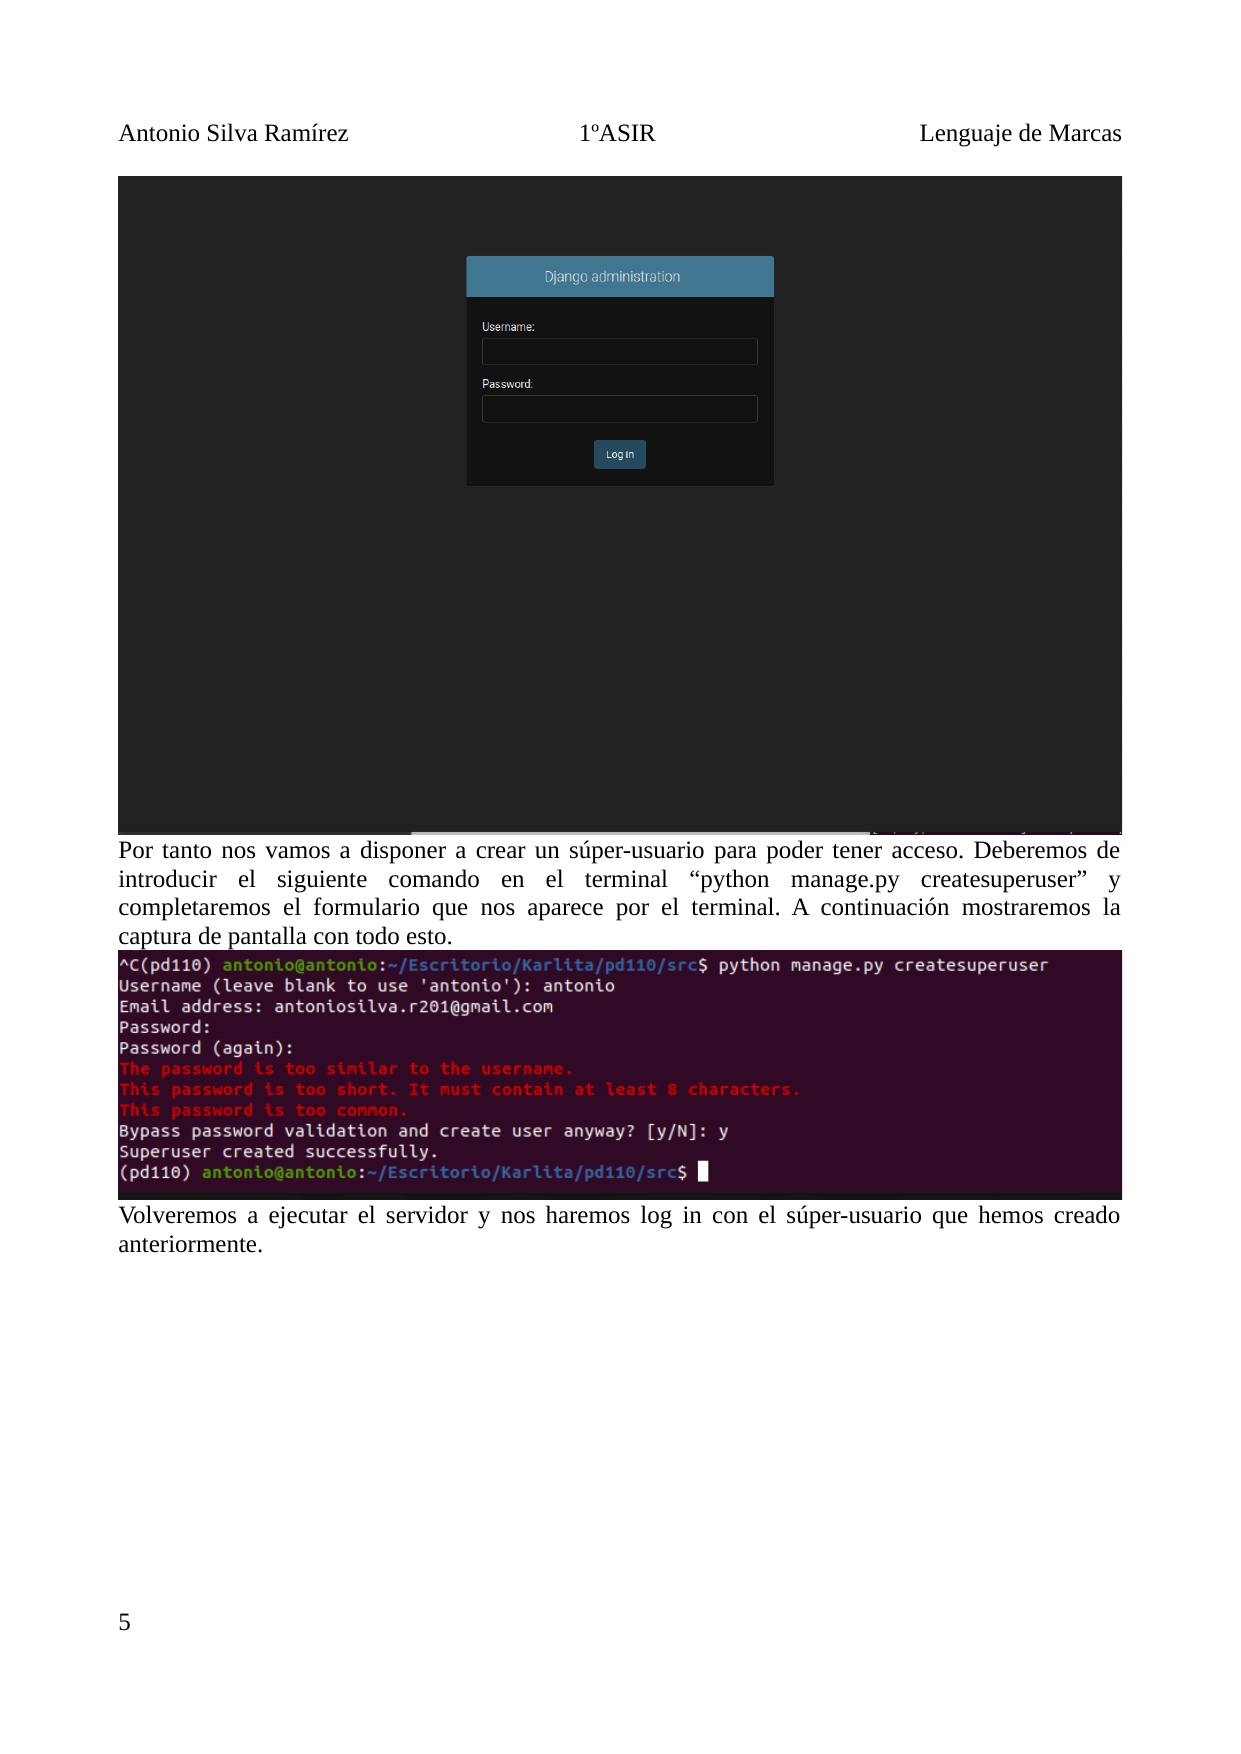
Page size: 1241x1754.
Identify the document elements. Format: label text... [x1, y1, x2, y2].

picture [118, 950, 1123, 1200]
text Por tanto nos vamos a disponer a crear un súper-usuario para poder tener acceso. Deberemos de introducir el siguiente comando en el terminal “python manage.py createsuperuser” y completaremos el formulario que nos aparece por el terminal. A continuación mostraremos la captura de pantalla con todo esto. [118, 835, 1122, 950]
picture [118, 176, 1123, 835]
text Volveremos a ejecutar el servidor y nos haremos log in con el súper-usuario que hemos creado anteriormente. [118, 1200, 1122, 1257]
